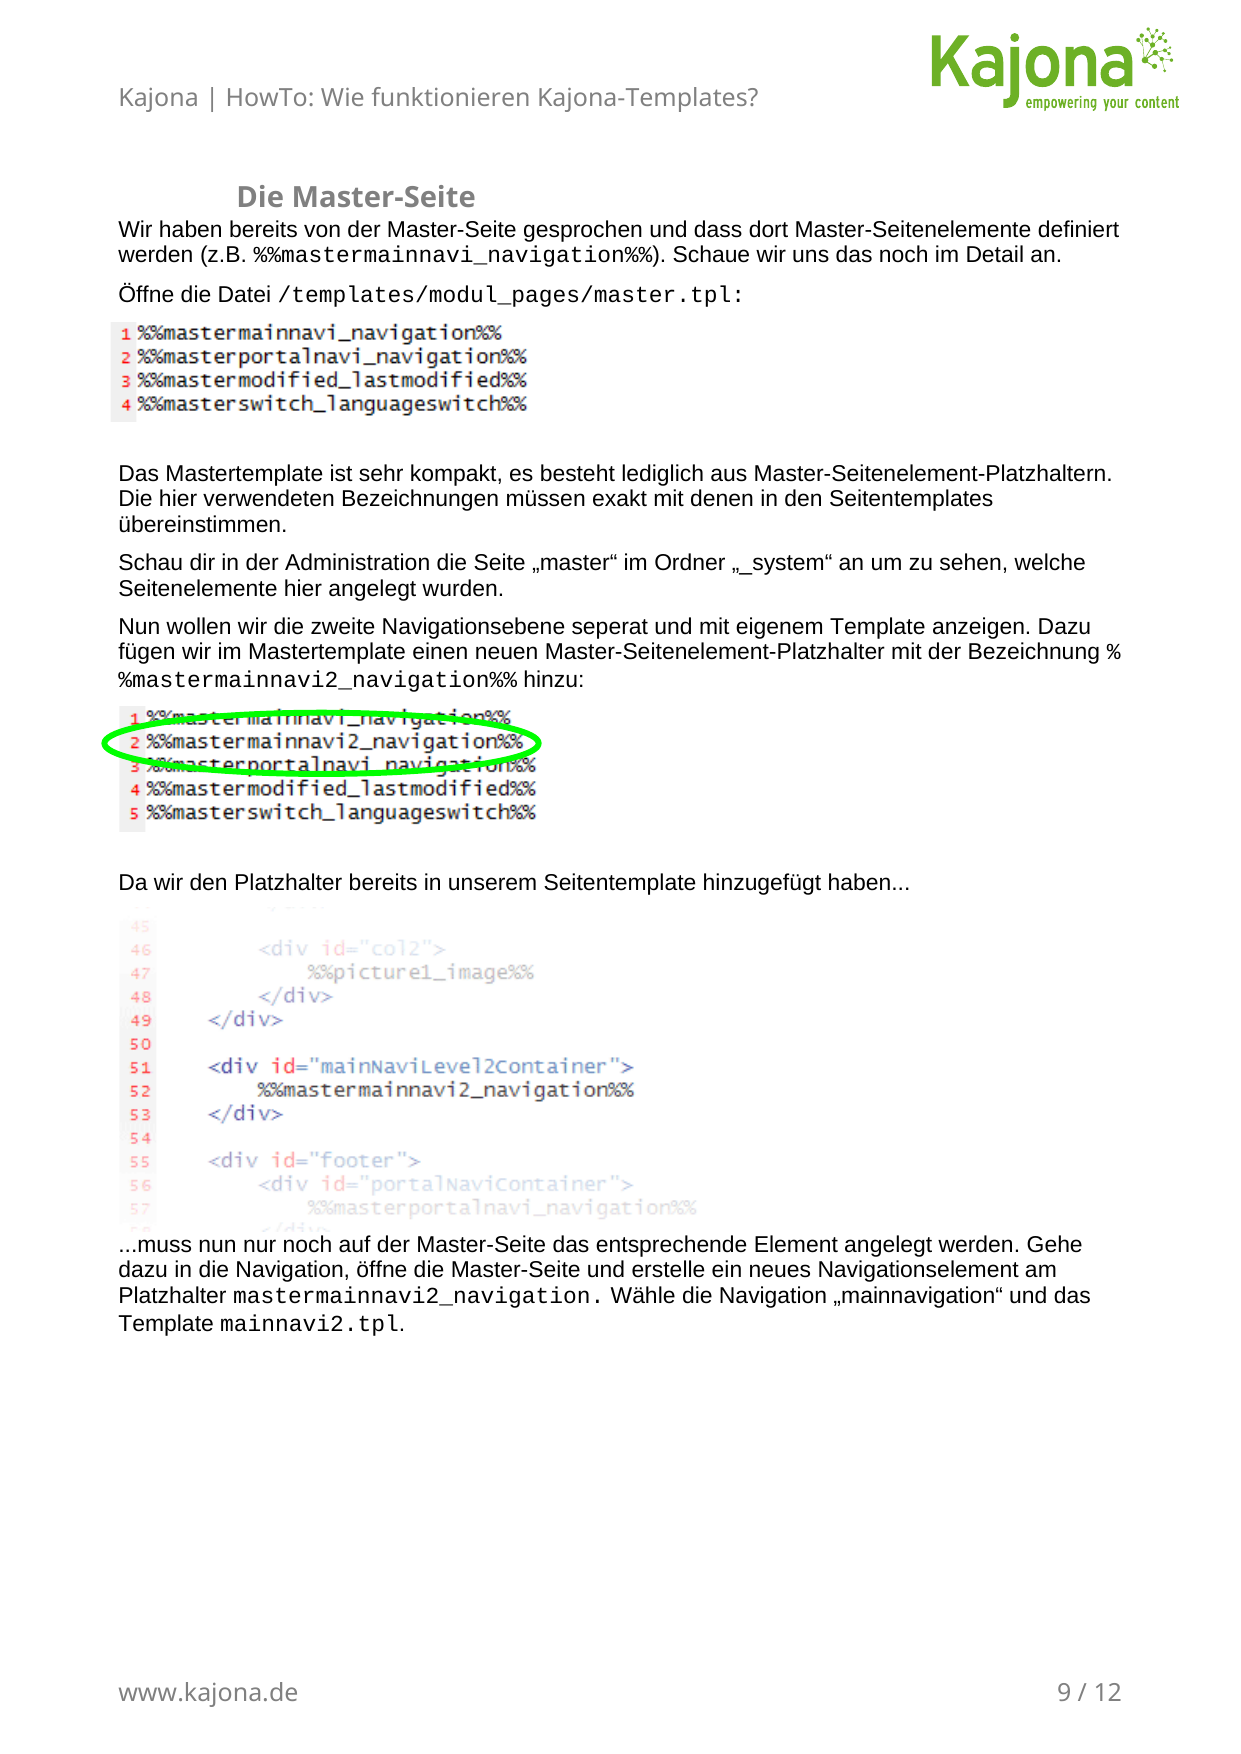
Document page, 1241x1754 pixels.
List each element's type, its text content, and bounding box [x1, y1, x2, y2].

text ...muss nun nur noch auf der Master-Seite das entsprechende Element angelegt werden. Gehe dazu in die Navigation, öffne die Master-Seite und erstelle ein neues Navigationselement am Platzhalter mastermainnavi2_navigation. Wähle die Navigation „mainnavigation“ und das Template mainnavi2.tpl. [118, 1218, 1122, 1338]
text Schau dir in der Administration die Seite „master“ im Ordner „_system“ an um zu sehen, welche Seitenelemente hier angelegt wurden. [118, 549, 1122, 601]
picture [119, 907, 809, 1232]
picture [110, 322, 539, 422]
text Nun wollen wir die zweite Navigationsebene seperat und mit eigenem Template anzeigen. Dazu fügen wir im Mastertemplate einen neuen Master-Seitenelement-Platzhalter mit der Bezeichnung %%mastermainnavi2_navigation%% hinzu: [118, 613, 1122, 694]
subtitle Die Master-Seite [118, 177, 1122, 216]
picture [119, 716, 535, 770]
text Da wir den Platzhalter bereits in unserem Seitentemplate hinzugefügt haben... [118, 870, 1122, 895]
text Das Mastertemplate ist sehr kompakt, es besteht lediglich aus Master-Seitenelement-Platzhaltern. Die hier verwendeten Bezeichnungen müssen exakt mit denen in den Seitentemplates übereinstimmen. [118, 460, 1122, 537]
text Öffne die Datei /templates/modul_pages/master.tpl: [118, 282, 1122, 309]
text Wir haben bereits von der Master-Seite gesprochen und dass dort Master-Seitenelemente definiert werden (z.B. %%mastermainnavi_navigation%%). Schaue wir uns das noch im Detail an. [118, 216, 1122, 269]
picture [119, 706, 548, 832]
